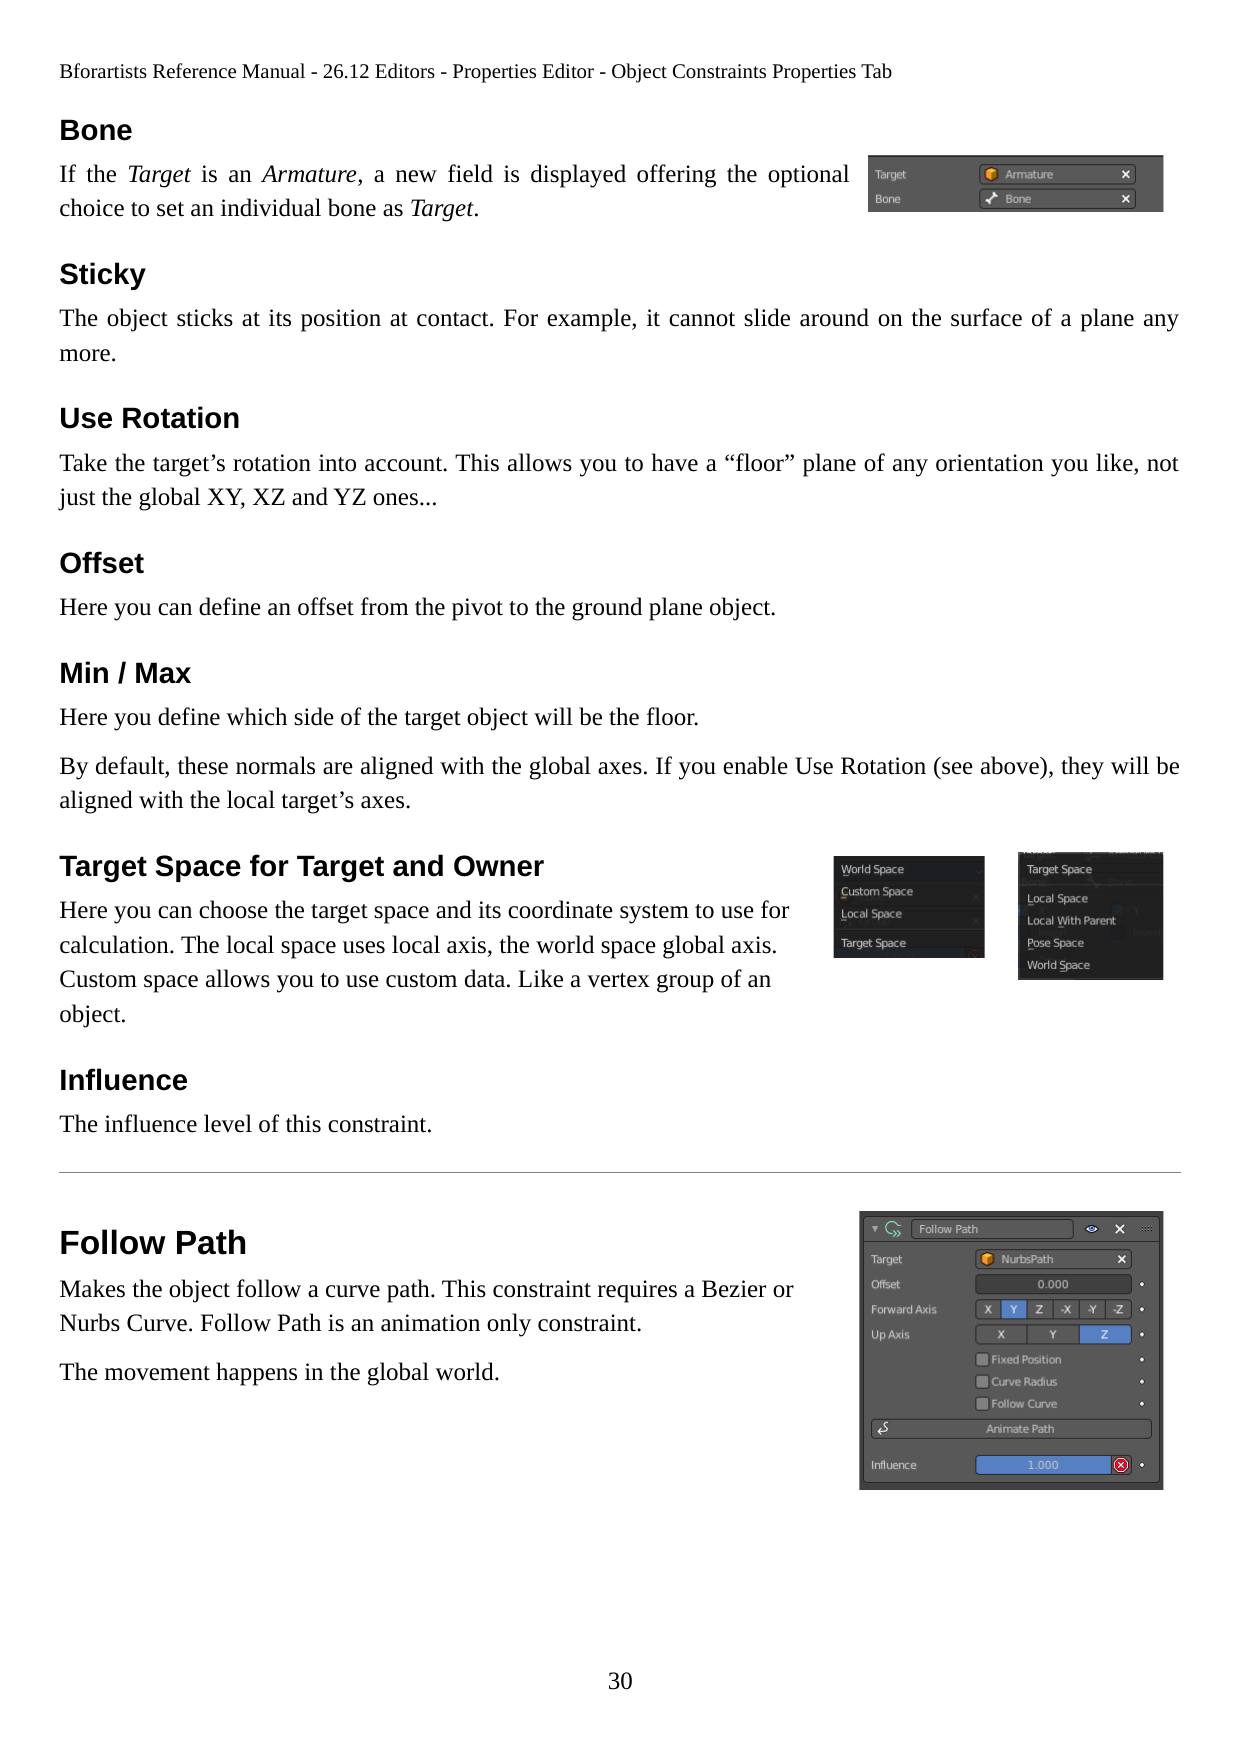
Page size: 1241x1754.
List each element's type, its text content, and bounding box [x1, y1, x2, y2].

text The object sticks at its position at contact. For example, it cannot slide around on the surface of a plane any more. [59, 303, 1181, 366]
subtitle Bone [59, 113, 1181, 146]
text The influence level of this constraint. [59, 1109, 1181, 1137]
subtitle Follow Path [59, 1223, 859, 1261]
subtitle Use Rotation [59, 401, 1181, 435]
picture [868, 155, 1164, 212]
text By default, these normals are aligned with the global axes. If you enable Use Rotation (see above), they will be aligned with the local target’s axes. [59, 751, 1181, 814]
text Here you can define an offset from the pivot to the ground plane object. [59, 592, 1181, 621]
subtitle Sticky [59, 257, 1181, 291]
picture [859, 1211, 1164, 1490]
subtitle [1164, 1223, 1181, 1261]
picture [1018, 852, 1164, 980]
text Here you define which side of the target object will be the floor. [59, 702, 1181, 731]
subtitle Offset [59, 546, 1181, 579]
text If the Target is an Armature, a new field is displayed offering the optional choice to set an individual bone as Target. [59, 159, 1181, 222]
text Take the target’s rotation into account. This allows you to have a “floor” plane of any orientation you like, not just the global XY, XZ and YZ ones... [59, 448, 1181, 511]
text Here you can choose the target space and its coordinate system to use for calculation. The local space uses local axis, the world space global axis. Custom space allows you to use custom data. Like a vertex group of an object. [59, 895, 1181, 1027]
subtitle Target Space for Target and Owner [59, 849, 1181, 883]
subtitle Influence [59, 1062, 1181, 1096]
subtitle Min / Max [59, 656, 1181, 689]
picture [833, 856, 985, 958]
text The movement happens in the global world. [59, 1357, 859, 1386]
text Makes the object follow a curve path. This constraint requires a Bezier or Nurbs Curve. Follow Path is an animation only constraint. [59, 1274, 859, 1337]
